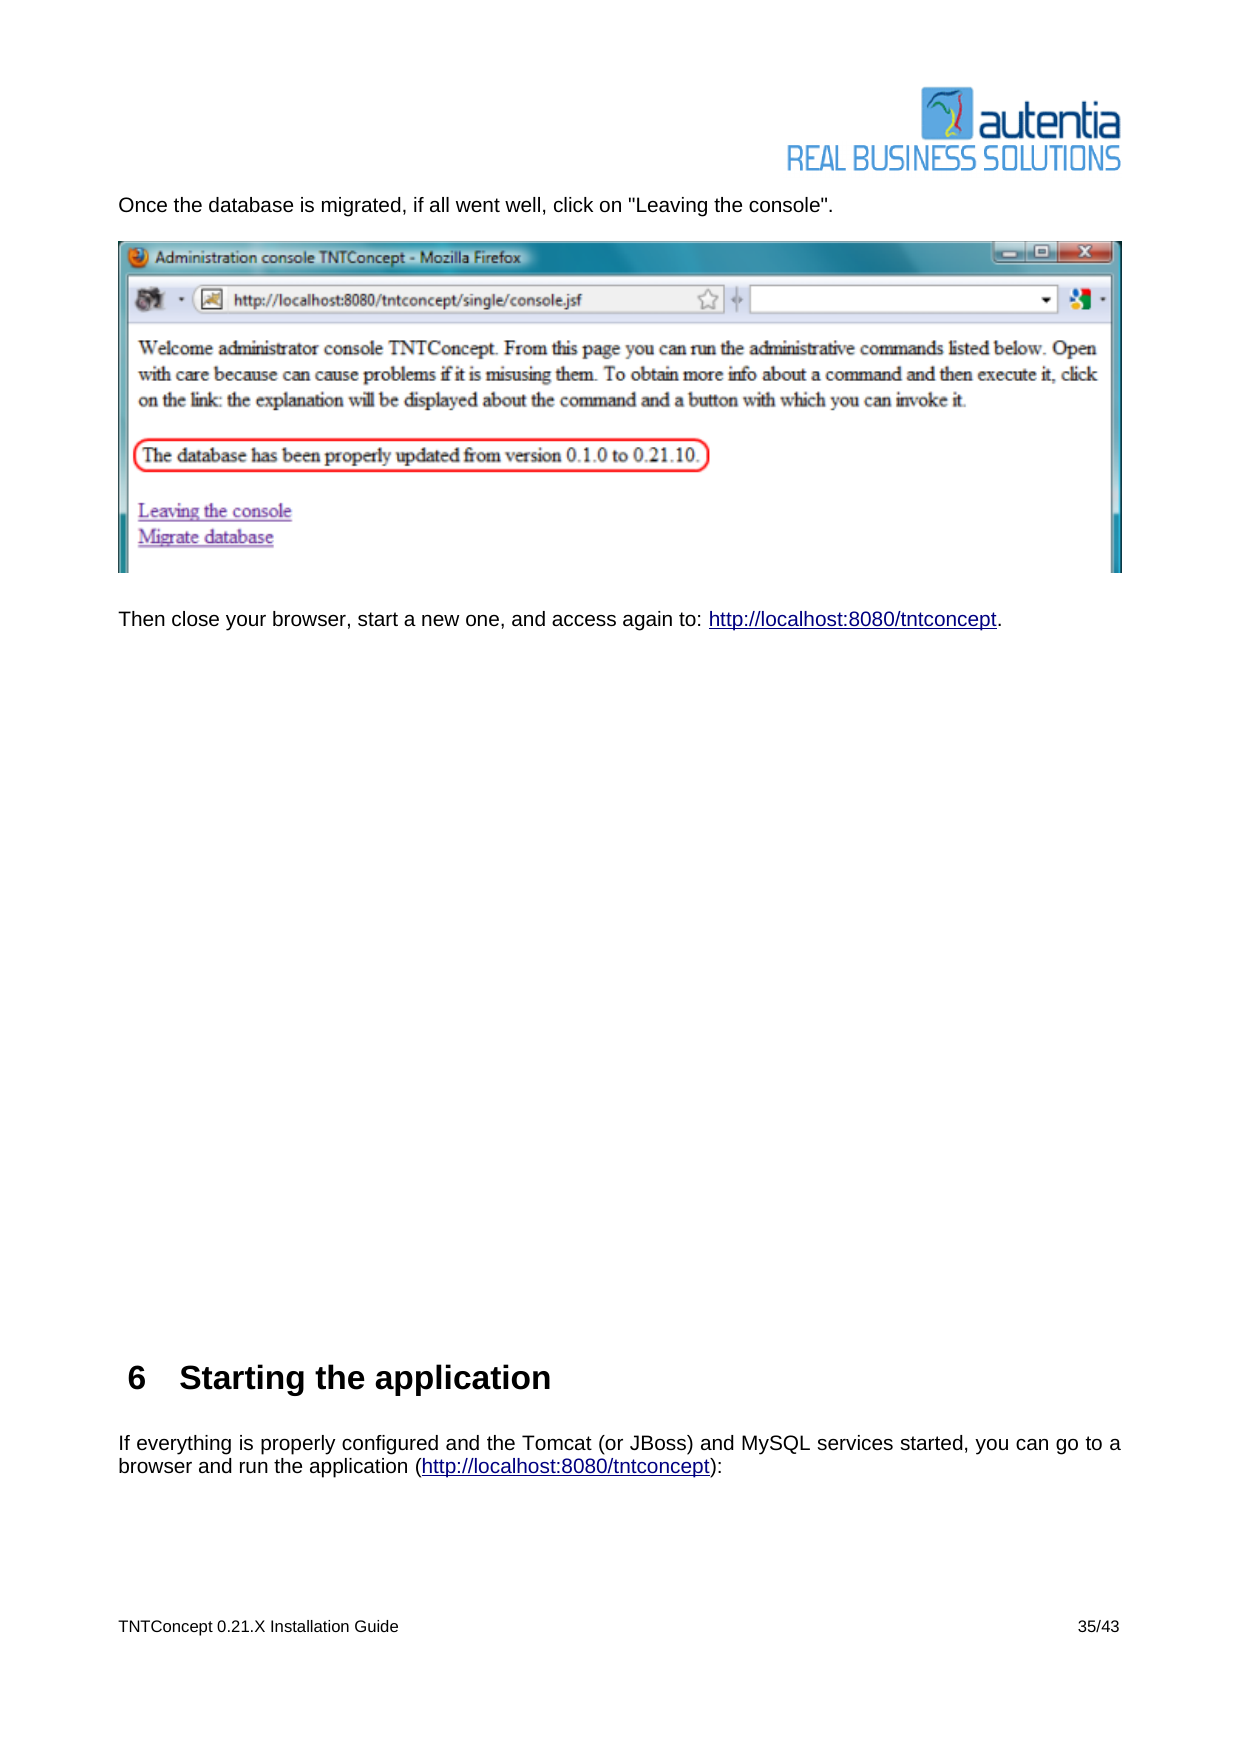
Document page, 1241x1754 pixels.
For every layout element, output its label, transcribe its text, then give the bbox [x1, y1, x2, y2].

text Then close your browser, start a new one, and access again to: http://localhost:8080/tntconcept. [118, 608, 1122, 631]
picture [118, 241, 1122, 573]
text Once the database is migrated, if all went well, click on "Leaving the console". [118, 194, 1122, 217]
text If everything is properly configured and the Tomcat (or JBoss) and MySQL services started, you can go to a browser and run the application (http://localhost:8080/tntconcept): [118, 1432, 1122, 1478]
subtitle Starting the application [118, 1359, 1122, 1396]
picture [782, 85, 1123, 178]
